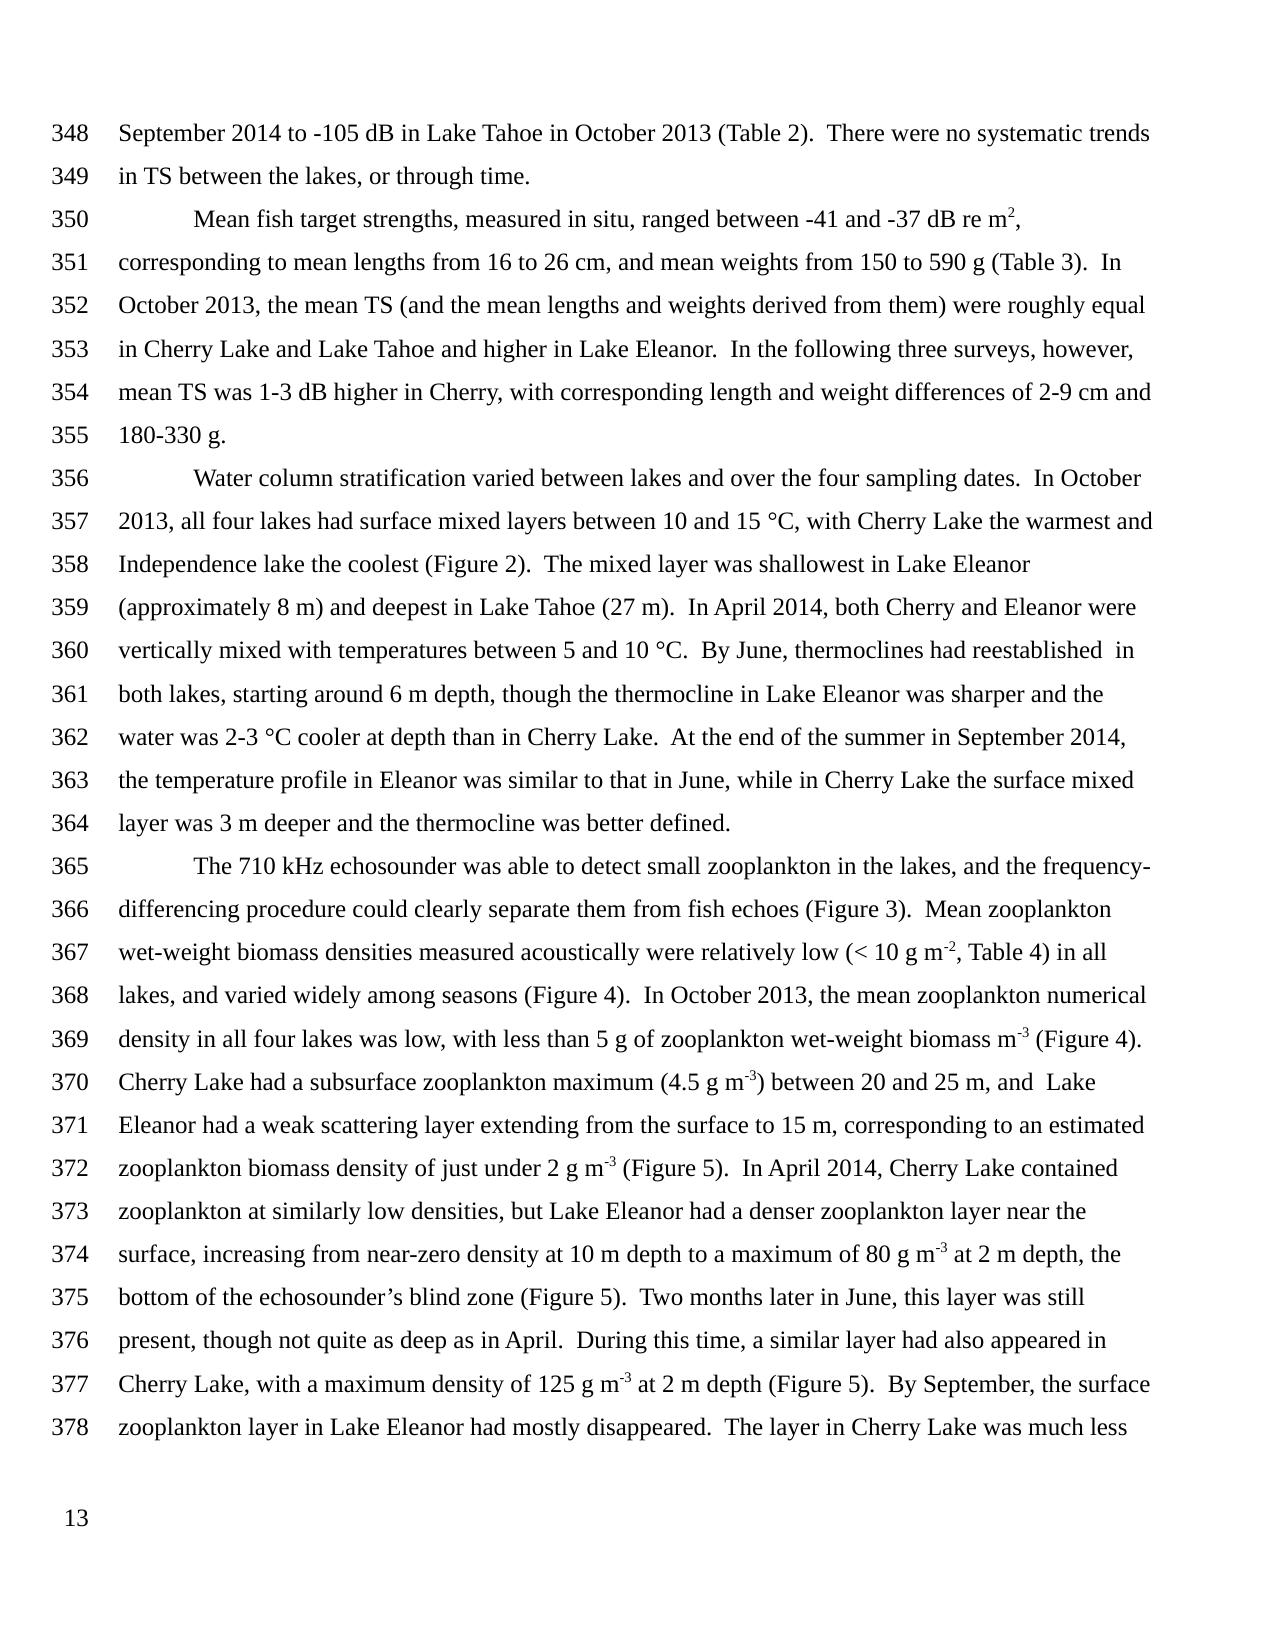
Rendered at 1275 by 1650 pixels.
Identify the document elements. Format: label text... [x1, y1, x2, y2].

text Mean fish target strengths, measured in situ, ranged between -41 and -37 dB re m2, corresponding to mean lengths from 16 to 26 cm, and mean weights from 150 to 590 g (Table 3). In October 2013, the mean TS (and the mean lengths and weights derived from them) were roughly equal in Cherry Lake and Lake Tahoe and higher in Lake Eleanor. In the following three surveys, however, mean TS was 1-3 dB higher in Cherry, with corresponding length and weight differences of 2-9 cm and 180-330 g. [118, 204, 1157, 449]
text The 710 kHz echosounder was able to detect small zooplankton in the lakes, and the frequency-differencing procedure could clearly separate them from fish echoes (Figure 3). Mean zooplankton wet-weight biomass densities measured acoustically were relatively low (< 10 g m-2, Table 4) in all lakes, and varied widely among seasons (Figure 4). In October 2013, the mean zooplankton numerical density in all four lakes was low, with less than 5 g of zooplankton wet-weight biomass m-3 (Figure 4). Cherry Lake had a subsurface zooplankton maximum (4.5 g m-3) between 20 and 25 m, and Lake Eleanor had a weak scattering layer extending from the surface to 15 m, corresponding to an estimated zooplankton biomass density of just under 2 g m-3 (Figure 5). In April 2014, Cherry Lake contained zooplankton at similarly low densities, but Lake Eleanor had a denser zooplankton layer near the surface, increasing from near-zero density at 10 m depth to a maximum of 80 g m-3 at 2 m depth, the bottom of the echosounder’s blind zone (Figure 5). Two months later in June, this layer was still present, though not quite as deep as in April. During this time, a similar layer had also appeared in Cherry Lake, with a maximum density of 125 g m-3 at 2 m depth (Figure 5). By September, the surface zooplankton layer in Lake Eleanor had mostly disappeared. The layer in Cherry Lake was much less [118, 851, 1157, 1441]
text September 2014 to -105 dB in Lake Tahoe in October 2013 (Table 2). There were no systematic trends in TS between the lakes, or through time. [118, 118, 1157, 190]
text Water column stratification varied between lakes and over the four sampling dates. In October 2013, all four lakes had surface mixed layers between 10 and 15 °C, with Cherry Lake the warmest and Independence lake the coolest (Figure 2). The mixed layer was shallowest in Lake Eleanor (approximately 8 m) and deepest in Lake Tahoe (27 m). In April 2014, both Cherry and Eleanor were vertically mixed with temperatures between 5 and 10 °C. By June, thermoclines had reestablished in both lakes, starting around 6 m depth, though the thermocline in Lake Eleanor was sharper and the water was 2-3 °C cooler at depth than in Cherry Lake. At the end of the summer in September 2014, the temperature profile in Eleanor was similar to that in June, while in Cherry Lake the surface mixed layer was 3 m deeper and the thermocline was better defined. [118, 463, 1157, 837]
